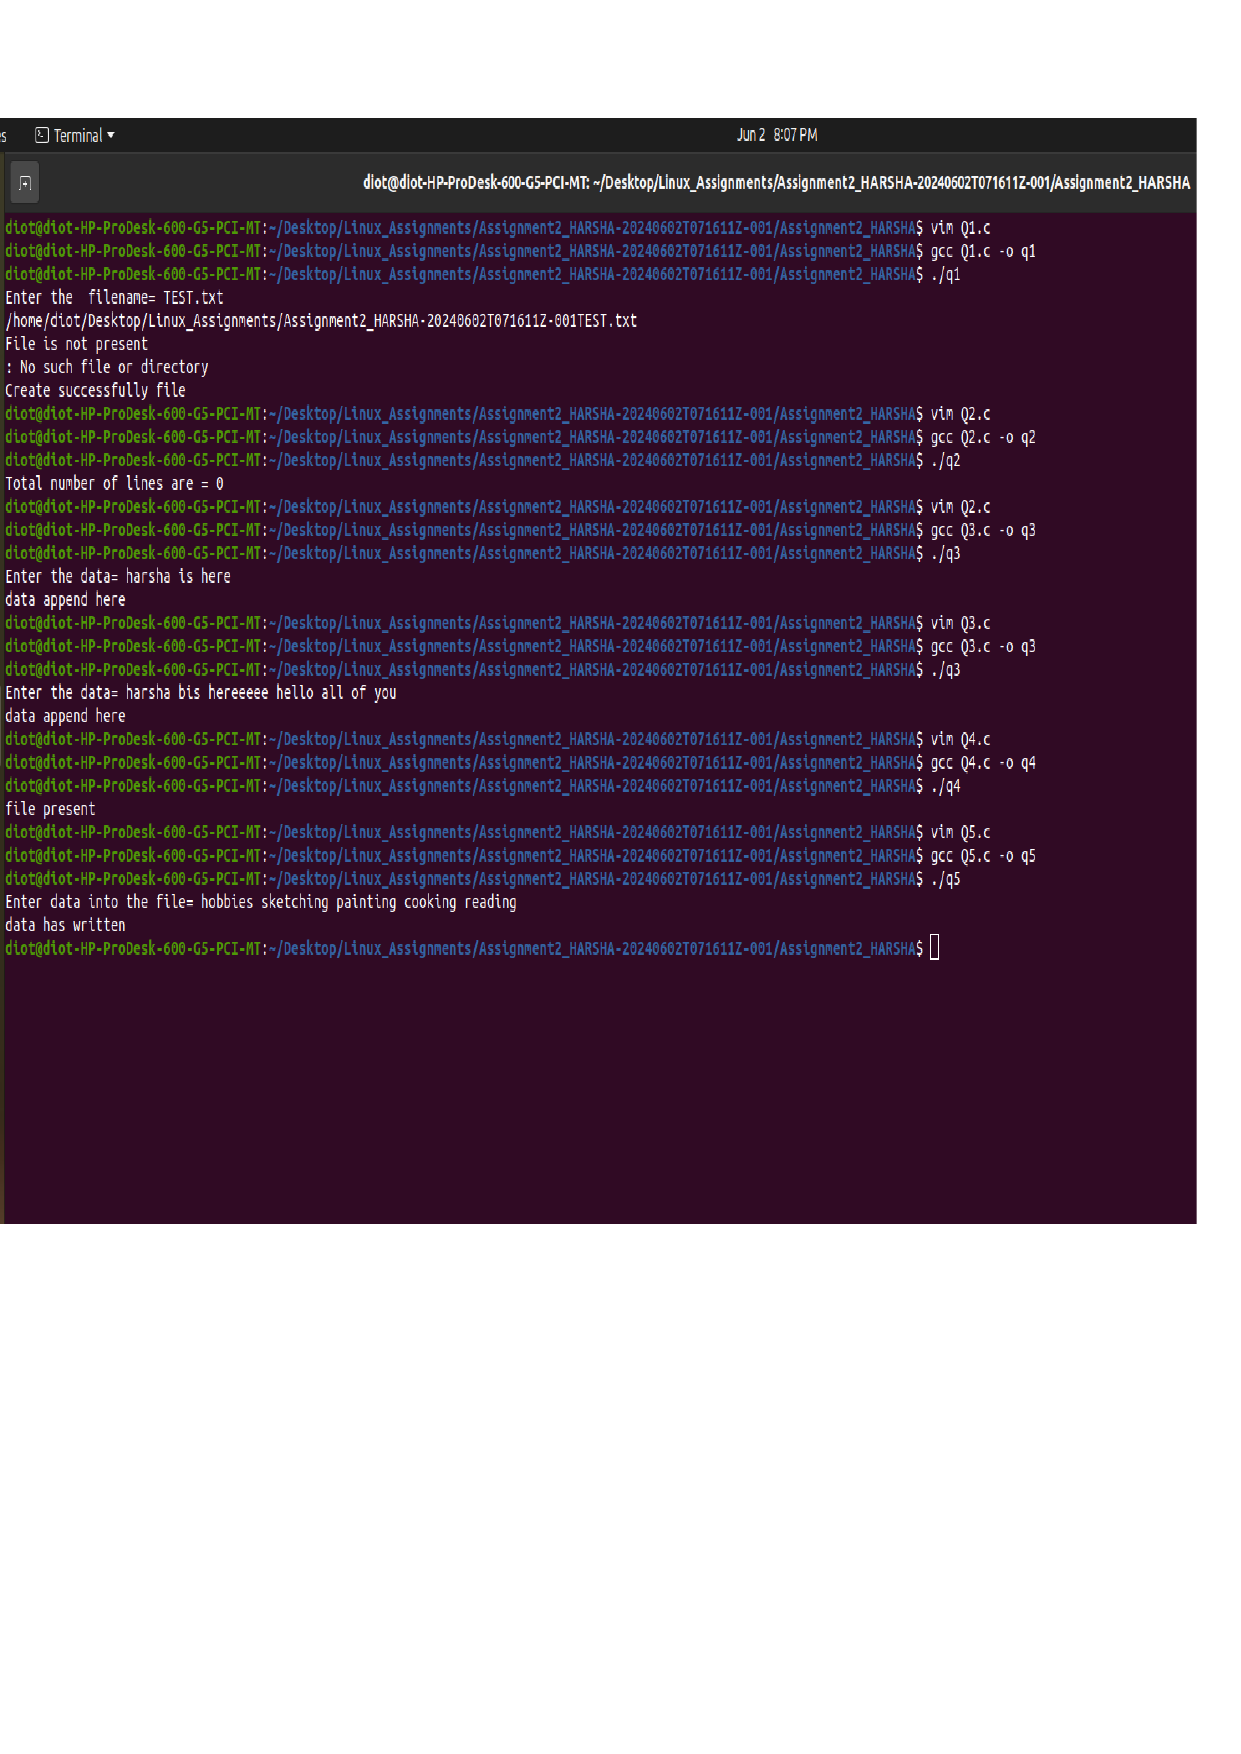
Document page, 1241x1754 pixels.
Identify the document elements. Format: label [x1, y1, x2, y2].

picture [0, 118, 1197, 1224]
